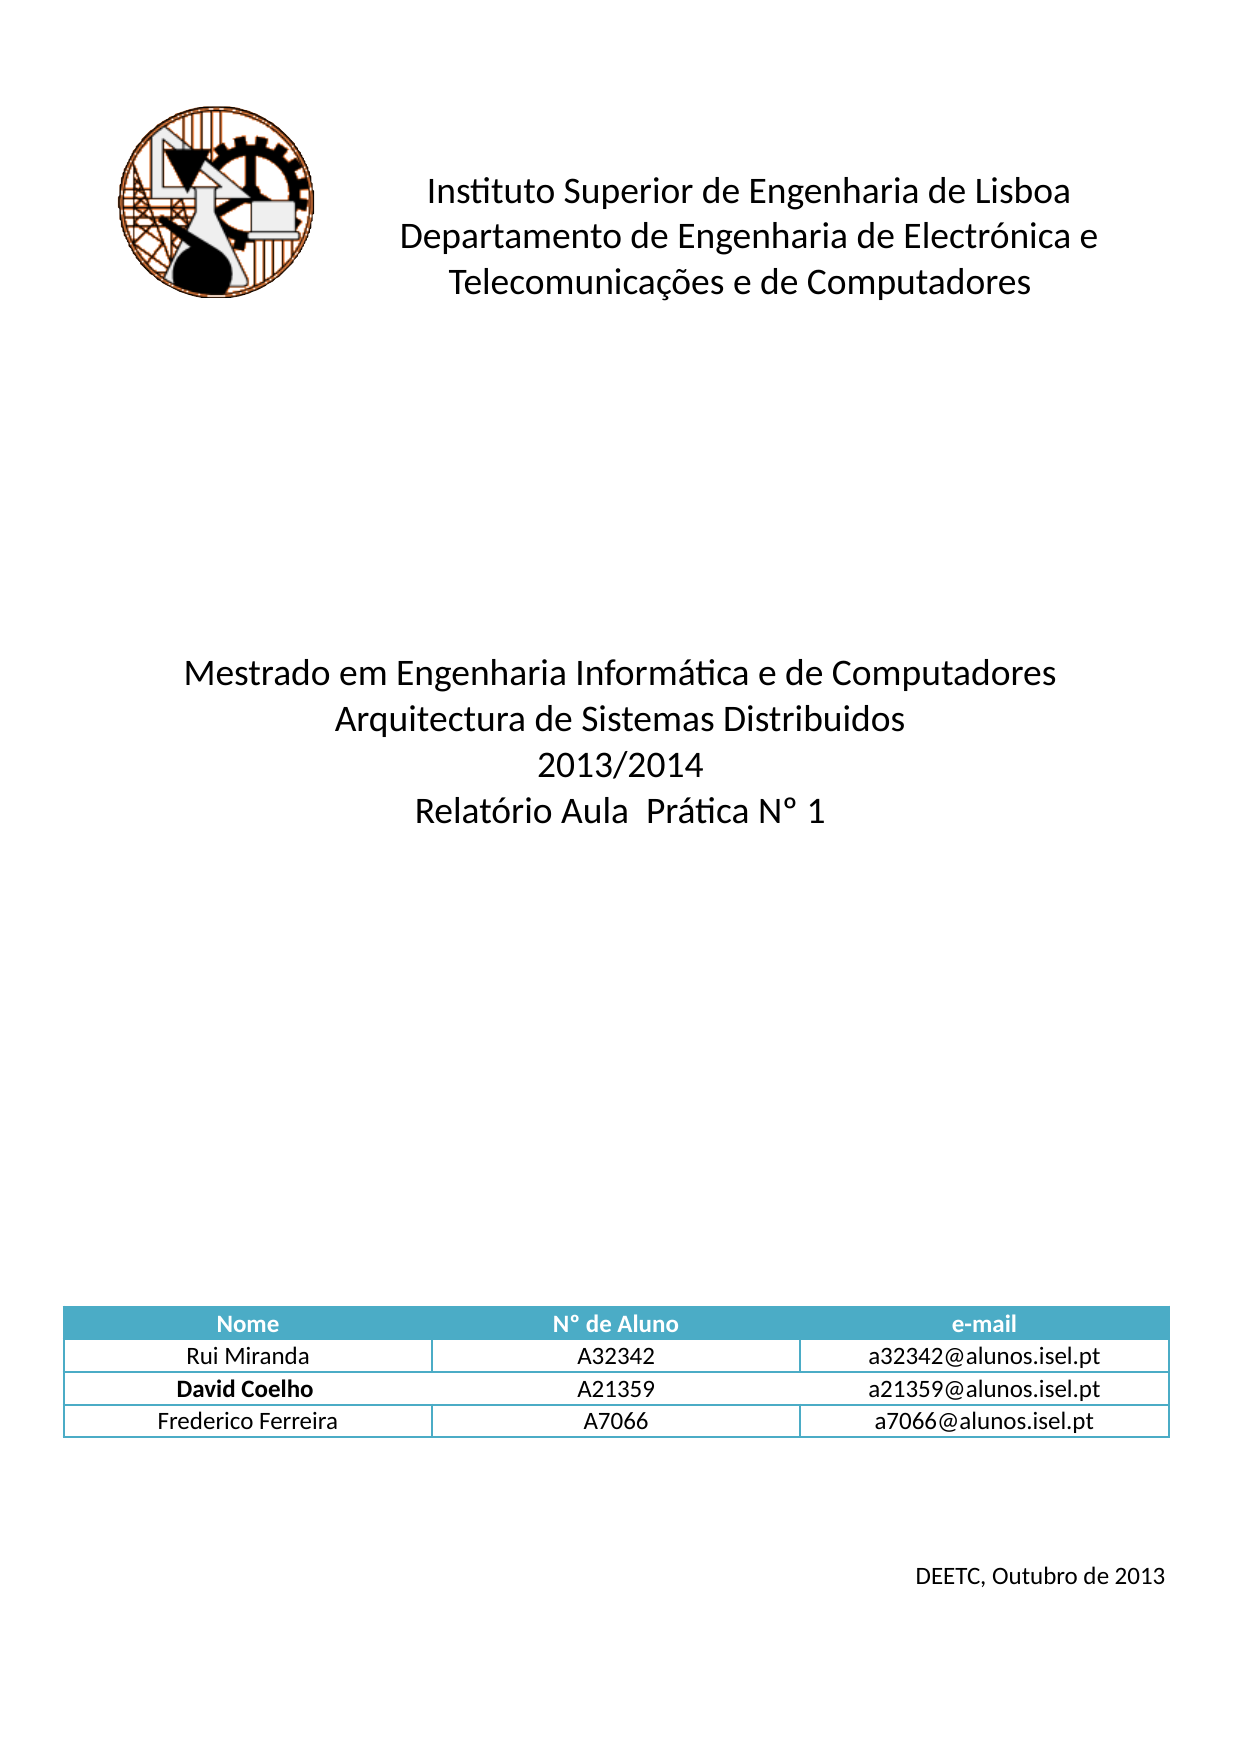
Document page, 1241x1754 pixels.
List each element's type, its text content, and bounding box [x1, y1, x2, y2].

table_cell a32342@alunos.isel.pt [801, 1340, 1168, 1371]
text Relatório Aula Prática Nº 1 [75, 787, 1165, 832]
text Instituto Superior de Engenharia de Lisboa Departamento de Engenharia de Electrónica e Telecomunicações e de Computadores [75, 75, 1165, 304]
table_header Nº de Aluno [432, 1308, 800, 1338]
table_cell a21359@alunos.isel.pt [800, 1373, 1168, 1403]
table_cell A21359 [432, 1373, 800, 1403]
table_cell David Coelho [65, 1373, 432, 1403]
table_cell Frederico Ferreira [65, 1406, 431, 1436]
table_header e-mail [800, 1308, 1168, 1338]
table_cell a7066@alunos.isel.pt [801, 1406, 1168, 1436]
text Arquitectura de Sistemas Distribuidos [75, 695, 1165, 741]
table_cell A7066 [433, 1406, 799, 1436]
text Mestrado em Engenharia Informática e de Computadores [75, 649, 1165, 695]
table_cell Rui Miranda [65, 1340, 431, 1371]
picture [117, 106, 315, 298]
text DEETC, Outubro de 2013 [75, 1560, 1165, 1591]
table_header Nome [65, 1308, 432, 1338]
text 2013/2014 [75, 741, 1165, 787]
table_cell A32342 [433, 1340, 799, 1371]
